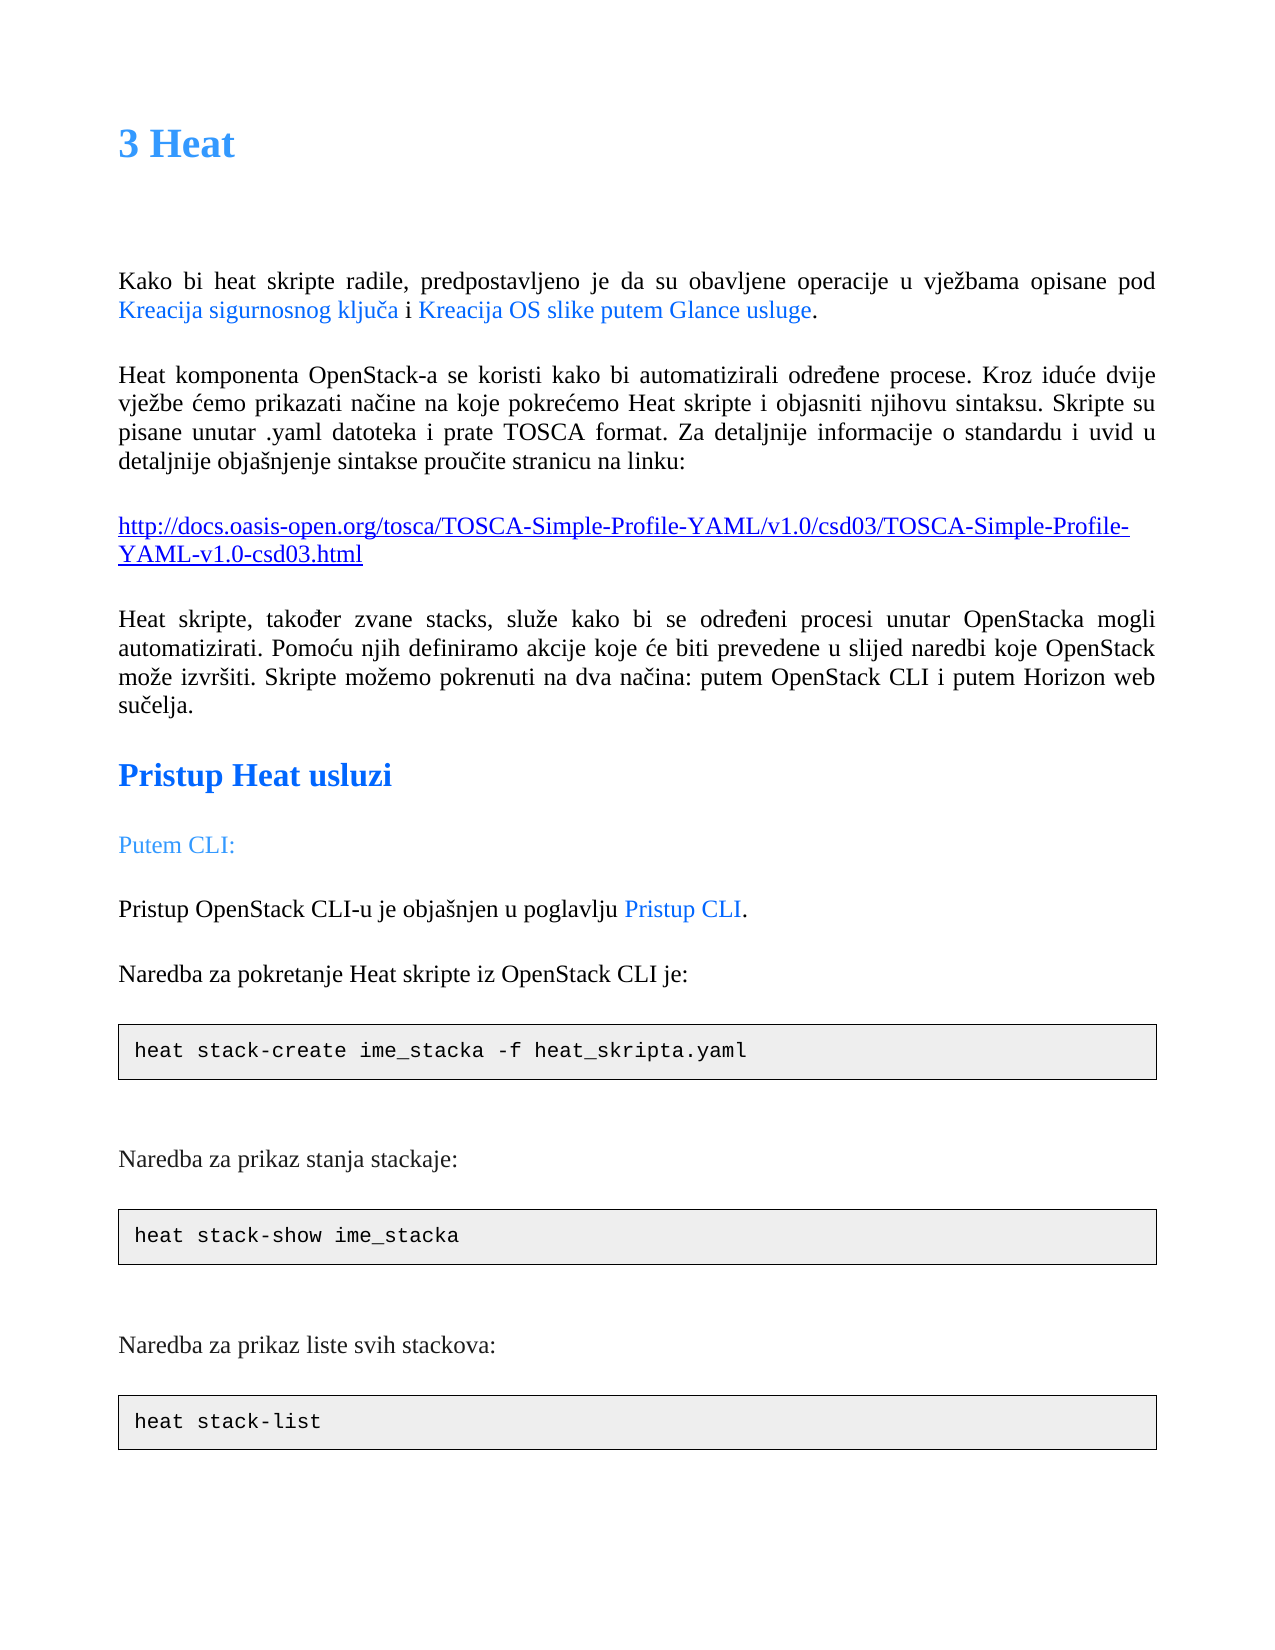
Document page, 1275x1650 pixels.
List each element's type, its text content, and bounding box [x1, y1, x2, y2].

text heat stack-list [119, 1396, 1156, 1449]
text heat stack-create ime_stacka -f heat_skripta.yaml [119, 1025, 1156, 1079]
text Heat skripte, također zvane stacks, služe kako bi se određeni procesi unutar OpenStacka mogli automatizirati. Pomoću njih definiramo akcije koje će biti prevedene u slijed naredbi koje OpenStack može izvršiti. Skripte možemo pokrenuti na dva načina: putem OpenStack CLI i putem Horizon web sučelja. [118, 604, 1157, 719]
text Naredba za prikaz liste svih stackova: [118, 1330, 1157, 1359]
text Putem CLI: [118, 830, 1157, 858]
text http://docs.oasis-open.org/tosca/TOSCA-Simple-Profile-YAML/v1.0/csd03/TOSCA-Simple-Profile-YAML-v1.0-csd03.html [118, 511, 1157, 568]
text 3 Heat [118, 118, 1157, 166]
text Heat komponenta OpenStack-a se koristi kako bi automatizirali određene procese. Kroz iduće dvije vježbe ćemo prikazati načine na koje pokrećemo Heat skripte i objasniti njihovu sintaksu. Skripte su pisane unutar .yaml datoteka i prate TOSCA format. Za detaljnije informacije o standardu i uvid u detaljnije objašnjenje sintakse proučite stranicu na linku: [118, 360, 1157, 475]
text Naredba za pokretanje Heat skripte iz OpenStack CLI je: [118, 959, 1157, 988]
text Pristup OpenStack CLI-u je objašnjen u poglavlju Pristup CLI. [118, 894, 1157, 923]
text Pristup Heat usluzi [118, 755, 1157, 794]
text heat stack-show ime_stacka [119, 1210, 1156, 1264]
text Kako bi heat skripte radile, predpostavljeno je da su obavljene operacije u vježbama opisane pod Kreacija sigurnosnog ključa i Kreacija OS slike putem Glance usluge. [118, 266, 1157, 324]
text Naredba za prikaz stanja stackaje: [118, 1144, 1157, 1173]
